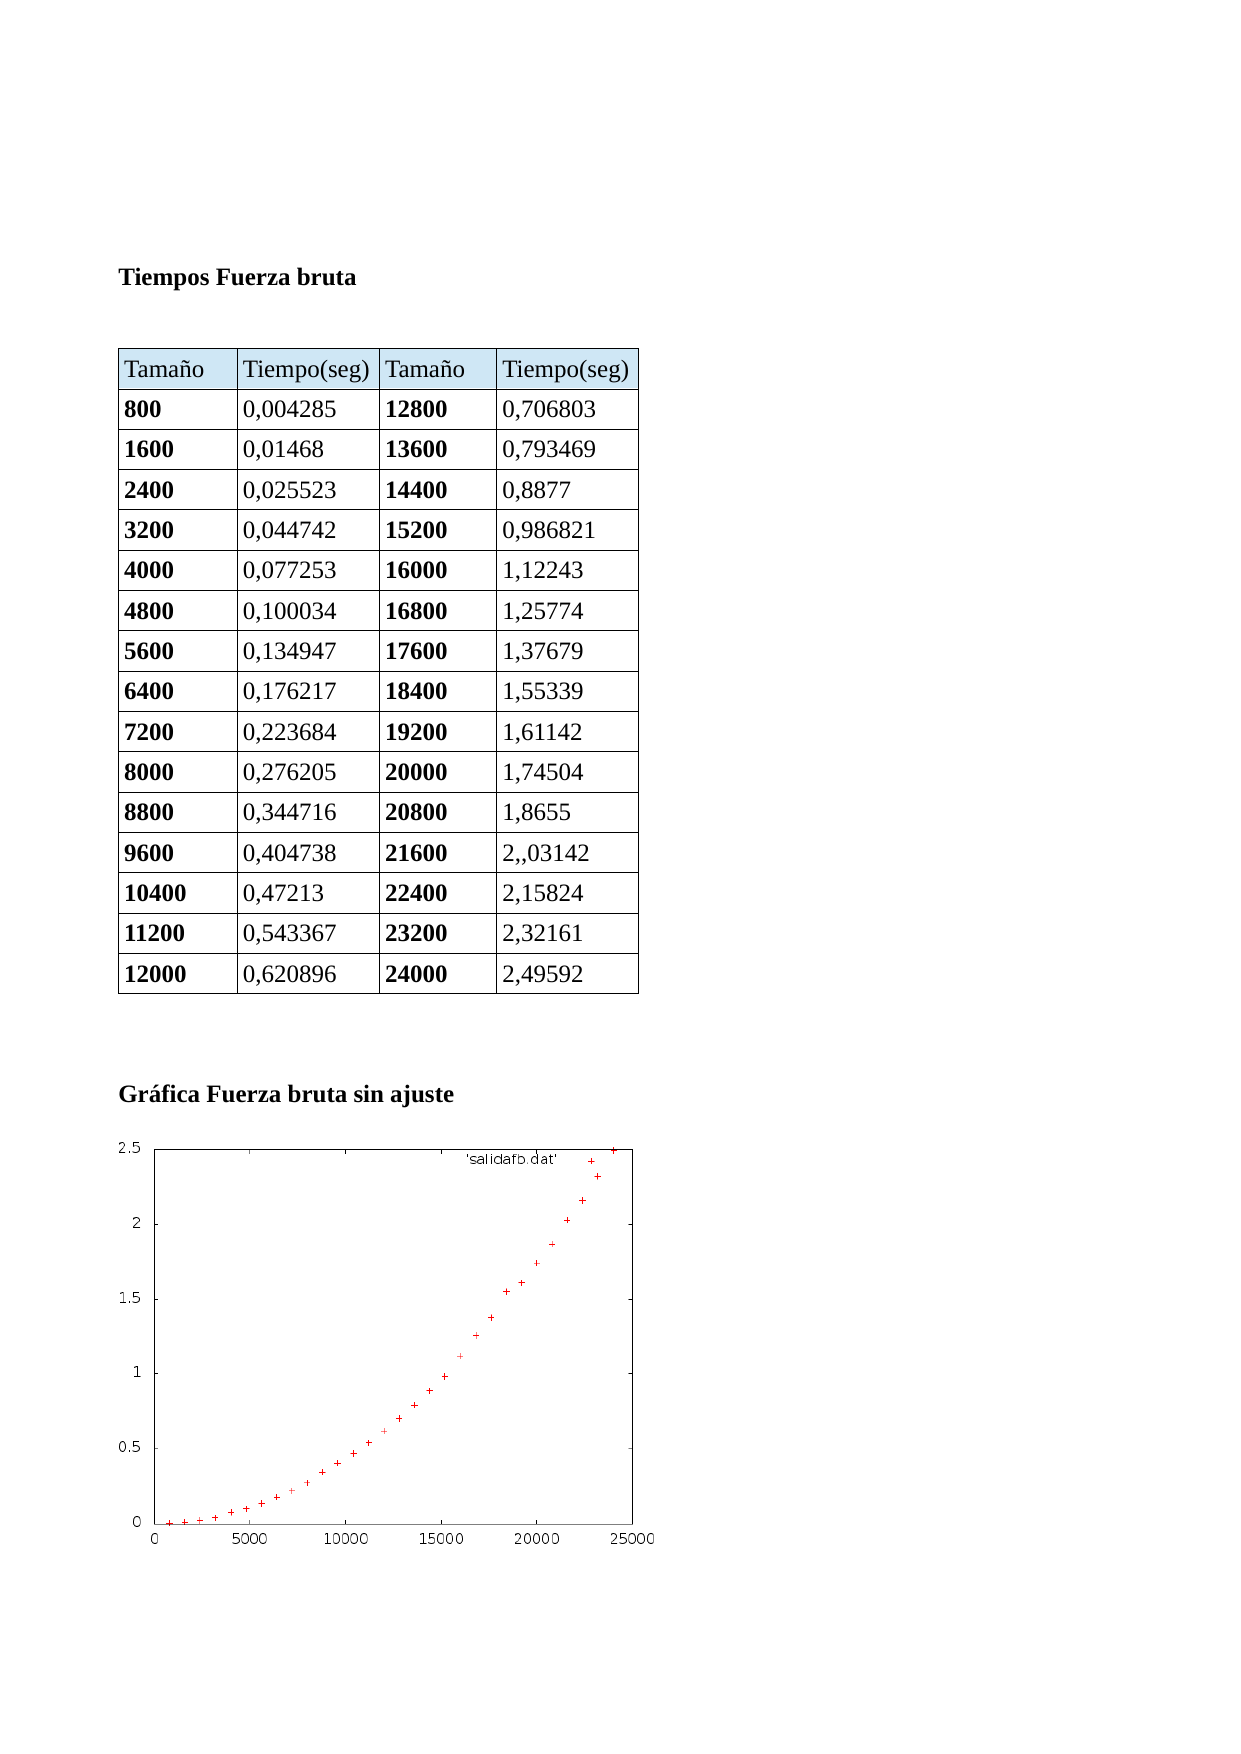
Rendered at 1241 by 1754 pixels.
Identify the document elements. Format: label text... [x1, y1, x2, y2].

table_cell 18400 [380, 672, 496, 711]
table_cell 24000 [380, 954, 496, 993]
table_header Tiempo(seg) [497, 349, 638, 388]
table_cell 4800 [119, 591, 237, 630]
table_cell 0,134947 [238, 631, 379, 671]
table_cell 0,986821 [497, 510, 638, 550]
table_cell 0,044742 [238, 510, 379, 550]
table_cell 0,706803 [497, 390, 638, 429]
table_cell 0,176217 [238, 672, 379, 711]
table_cell 2,,03142 [497, 833, 638, 872]
table_cell 0,100034 [238, 591, 379, 630]
table_cell 20800 [380, 793, 496, 832]
table_cell 1,12243 [497, 551, 638, 590]
table_cell 1,74504 [497, 752, 638, 792]
table_cell 1,8655 [497, 793, 638, 832]
table_header Tamaño [119, 349, 237, 388]
table_cell 1,37679 [497, 631, 638, 671]
table_cell 2,15824 [497, 873, 638, 912]
table_cell 11200 [119, 914, 237, 953]
table_cell 0,620896 [238, 954, 379, 993]
table_cell 13600 [380, 430, 496, 469]
table_cell 10400 [119, 873, 237, 912]
table_cell 2,49592 [497, 954, 638, 993]
table_cell 0,8877 [497, 470, 638, 509]
table_cell 20000 [380, 752, 496, 792]
table_cell 0,077253 [238, 551, 379, 590]
table_cell 23200 [380, 914, 496, 953]
table_cell 0,543367 [238, 914, 379, 953]
table_cell 9600 [119, 833, 237, 872]
table_header Tamaño [380, 349, 496, 388]
table_cell 0,025523 [238, 470, 379, 509]
text Gráfica Fuerza bruta sin ajuste [118, 1079, 1122, 1108]
table_cell 16800 [380, 591, 496, 630]
table_cell 19200 [380, 712, 496, 751]
table_cell 12000 [119, 954, 237, 993]
table_header Tiempo(seg) [238, 349, 379, 388]
table_cell 6400 [119, 672, 237, 711]
table_cell 0,47213 [238, 873, 379, 912]
table_cell 14400 [380, 470, 496, 509]
table_cell 17600 [380, 631, 496, 671]
table_cell 0,223684 [238, 712, 379, 751]
picture [90, 1129, 662, 1558]
table_cell 1,55339 [497, 672, 638, 711]
table_cell 800 [119, 390, 237, 429]
table_cell 21600 [380, 833, 496, 872]
table_cell 5600 [119, 631, 237, 671]
table_cell 15200 [380, 510, 496, 550]
table_cell 0,276205 [238, 752, 379, 792]
table_cell 4000 [119, 551, 237, 590]
table_cell 8000 [119, 752, 237, 792]
table_cell 2400 [119, 470, 237, 509]
text Tiempos Fuerza bruta [118, 262, 1122, 291]
table_cell 0,01468 [238, 430, 379, 469]
table_cell 8800 [119, 793, 237, 832]
table_cell 1,25774 [497, 591, 638, 630]
table_cell 1600 [119, 430, 237, 469]
table_cell 16000 [380, 551, 496, 590]
table_cell 0,004285 [238, 390, 379, 429]
table_cell 0,793469 [497, 430, 638, 469]
table_cell 1,61142 [497, 712, 638, 751]
table_cell 7200 [119, 712, 237, 751]
table_cell 0,404738 [238, 833, 379, 872]
table_cell 22400 [380, 873, 496, 912]
table_cell 0,344716 [238, 793, 379, 832]
table_cell 12800 [380, 390, 496, 429]
table_cell 2,32161 [497, 914, 638, 953]
table_cell 3200 [119, 510, 237, 550]
